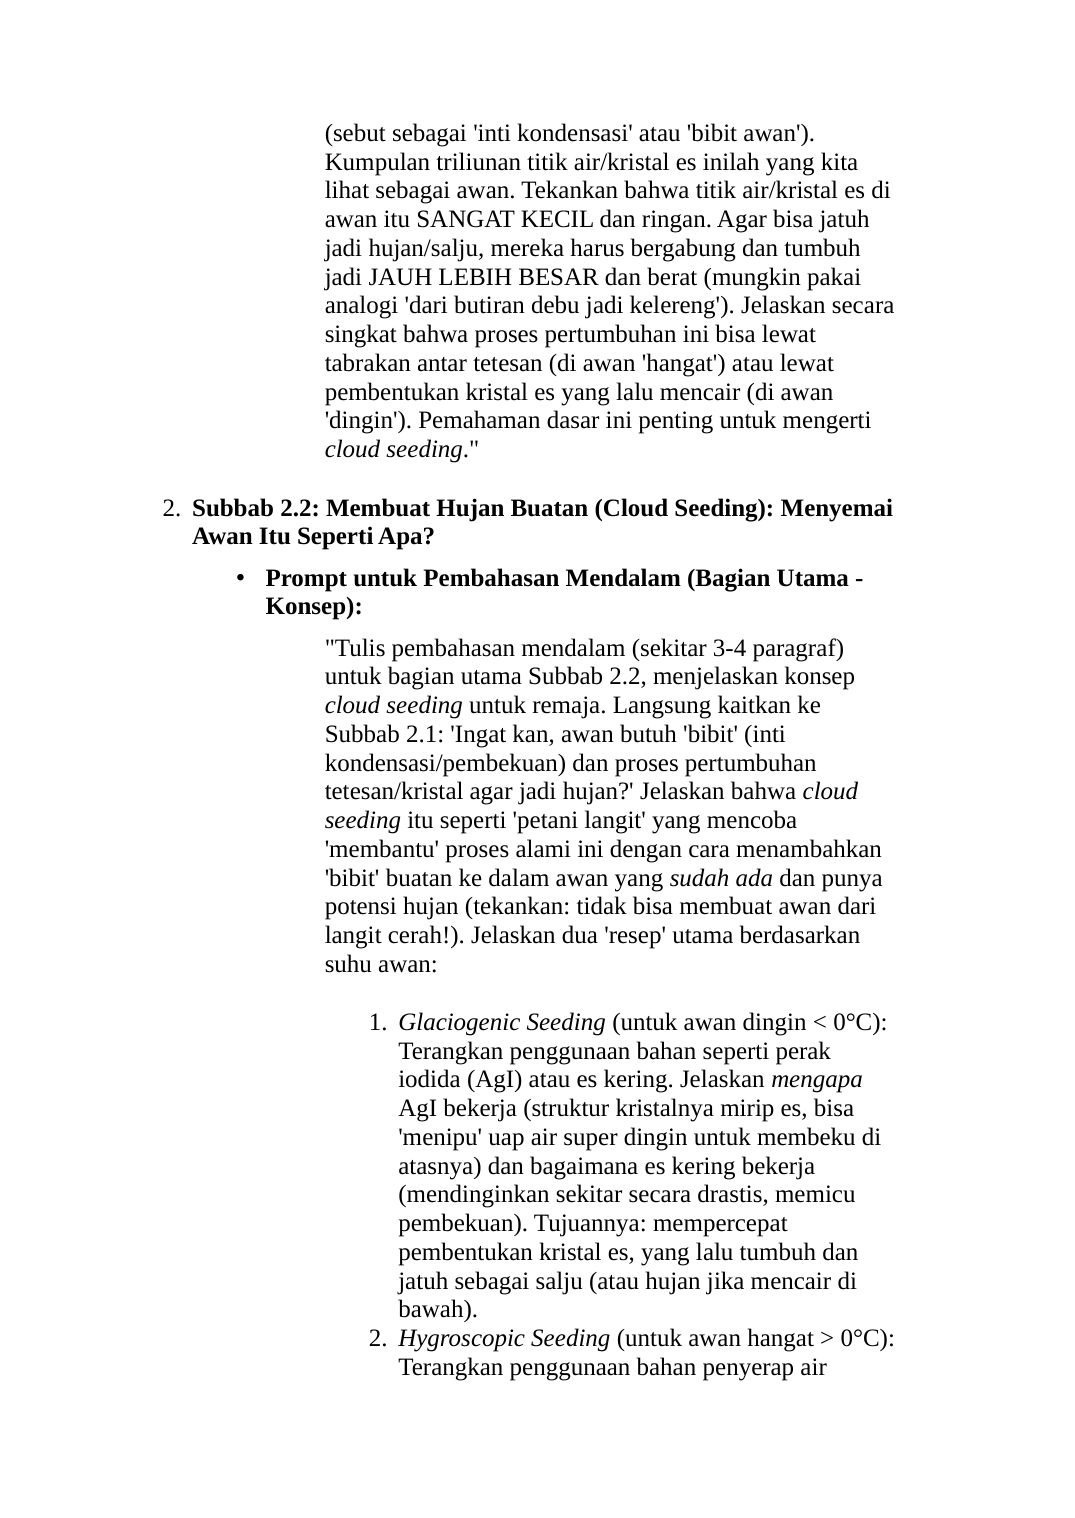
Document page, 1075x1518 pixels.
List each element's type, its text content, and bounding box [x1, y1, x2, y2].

list (sebut sebagai 'inti kondensasi' atau 'bibit awan'). Kumpulan triliunan titik air/kristal es inilah yang kita lihat sebagai awan. Tekankan bahwa titik air/kristal es di awan itu SANGAT KECIL dan ringan. Agar bisa jatuh jadi hujan/salju, mereka harus bergabung dan tumbuh jadi JAUH LEBIH BESAR dan berat (mungkin pakai analogi 'dari butiran debu jadi kelereng'). Jelaskan secara singkat bahwa proses pertumbuhan ini bisa lewat tabrakan antar tetesan (di awan 'hangat') atau lewat pembentukan kristal es yang lalu mencair (di awan 'dingin'). Pemahaman dasar ini penting untuk mengerti cloud seeding." [295, 118, 898, 463]
list Subbab 2.2: Membuat Hujan Buatan (Cloud Seeding): Menyemai Awan Itu Seperti Apa? [162, 493, 957, 550]
list Hygroscopic Seeding (untuk awan hangat > 0°C): Terangkan penggunaan bahan penyerap air [369, 1323, 898, 1381]
list "Tulis pembahasan mendalam (sekitar 3-4 paragraf) untuk bagian utama Subbab 2.2, menjelaskan konsep cloud seeding untuk remaja. Langsung kaitkan ke Subbab 2.1: 'Ingat kan, awan butuh 'bibit' (inti kondensasi/pembekuan) dan proses pertumbuhan tetesan/kristal agar jadi hujan?' Jelaskan bahwa cloud seeding itu seperti 'petani langit' yang mencoba 'membantu' proses alami ini dengan cara menambahkan 'bibit' buatan ke dalam awan yang sudah ada dan punya potensi hujan (tekankan: tidak bisa membuat awan dari langit cerah!). Jelaskan dua 'resep' utama berdasarkan suhu awan: [295, 633, 898, 978]
list Glaciogenic Seeding (untuk awan dingin < 0°C): Terangkan penggunaan bahan seperti perak iodida (AgI) atau es kering. Jelaskan mengapa AgI bekerja (struktur kristalnya mirip es, bisa 'menipu' uap air super dingin untuk membeku di atasnya) dan bagaimana es kering bekerja (mendinginkan sekitar secara drastis, memicu pembekuan). Tujuannya: mempercepat pembentukan kristal es, yang lalu tumbuh dan jatuh sebagai salju (atau hujan jika mencair di bawah). [369, 1007, 898, 1323]
list Prompt untuk Pembahasan Mendalam (Bagian Utama - Konsep): [236, 563, 957, 620]
